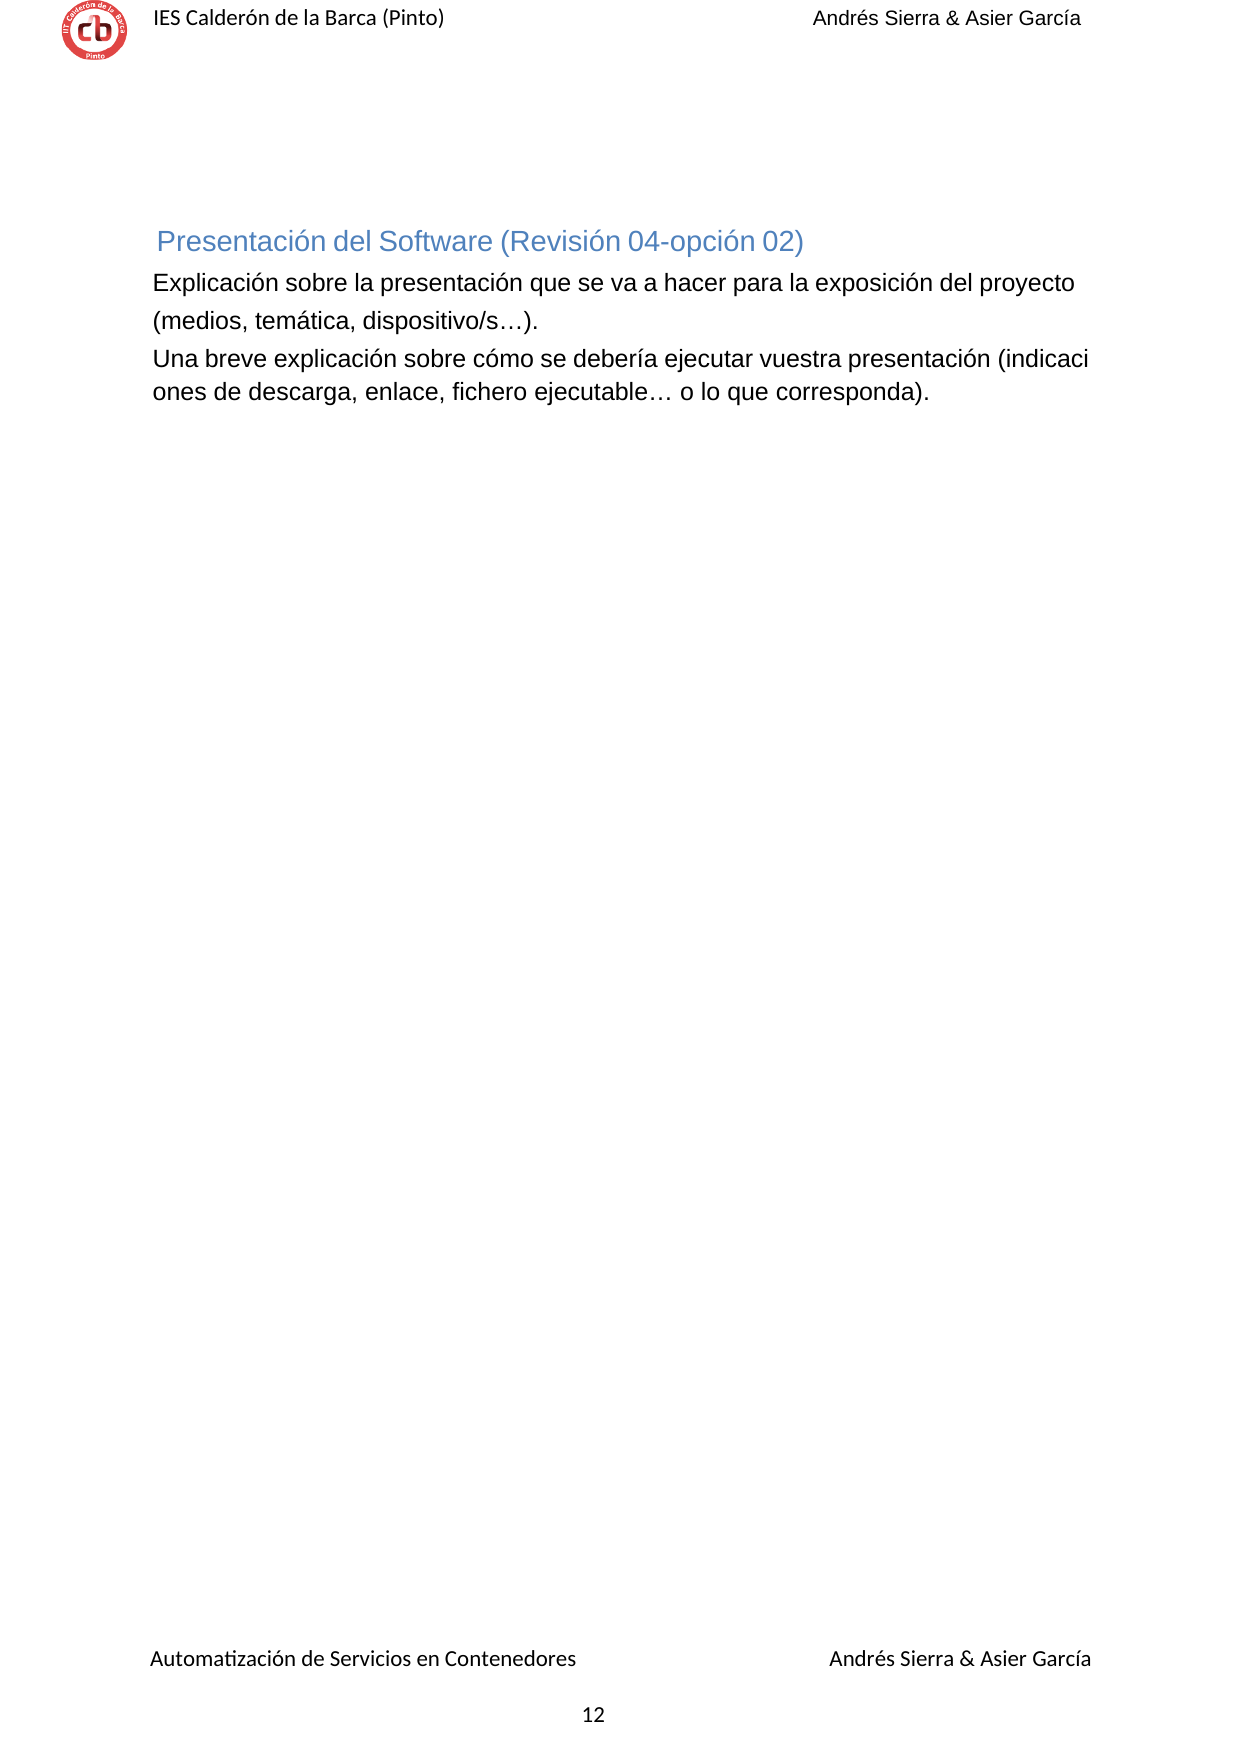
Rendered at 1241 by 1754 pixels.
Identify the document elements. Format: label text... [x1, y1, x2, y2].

picture [61, 0, 129, 60]
text Una breve explicación sobre cómo se debería ejecutar vuestra presentación (indicaciones de descarga, enlace, fichero ejecutable… o lo que corresponda). [152, 344, 1090, 406]
text (medios, temática, dispositivo/s…). [152, 306, 1090, 335]
text Presentación del Software (Revisión 04-opción 02) [150, 224, 1090, 257]
text Explicación sobre la presentación que se va a hacer para la exposición del proyecto [152, 268, 1090, 297]
